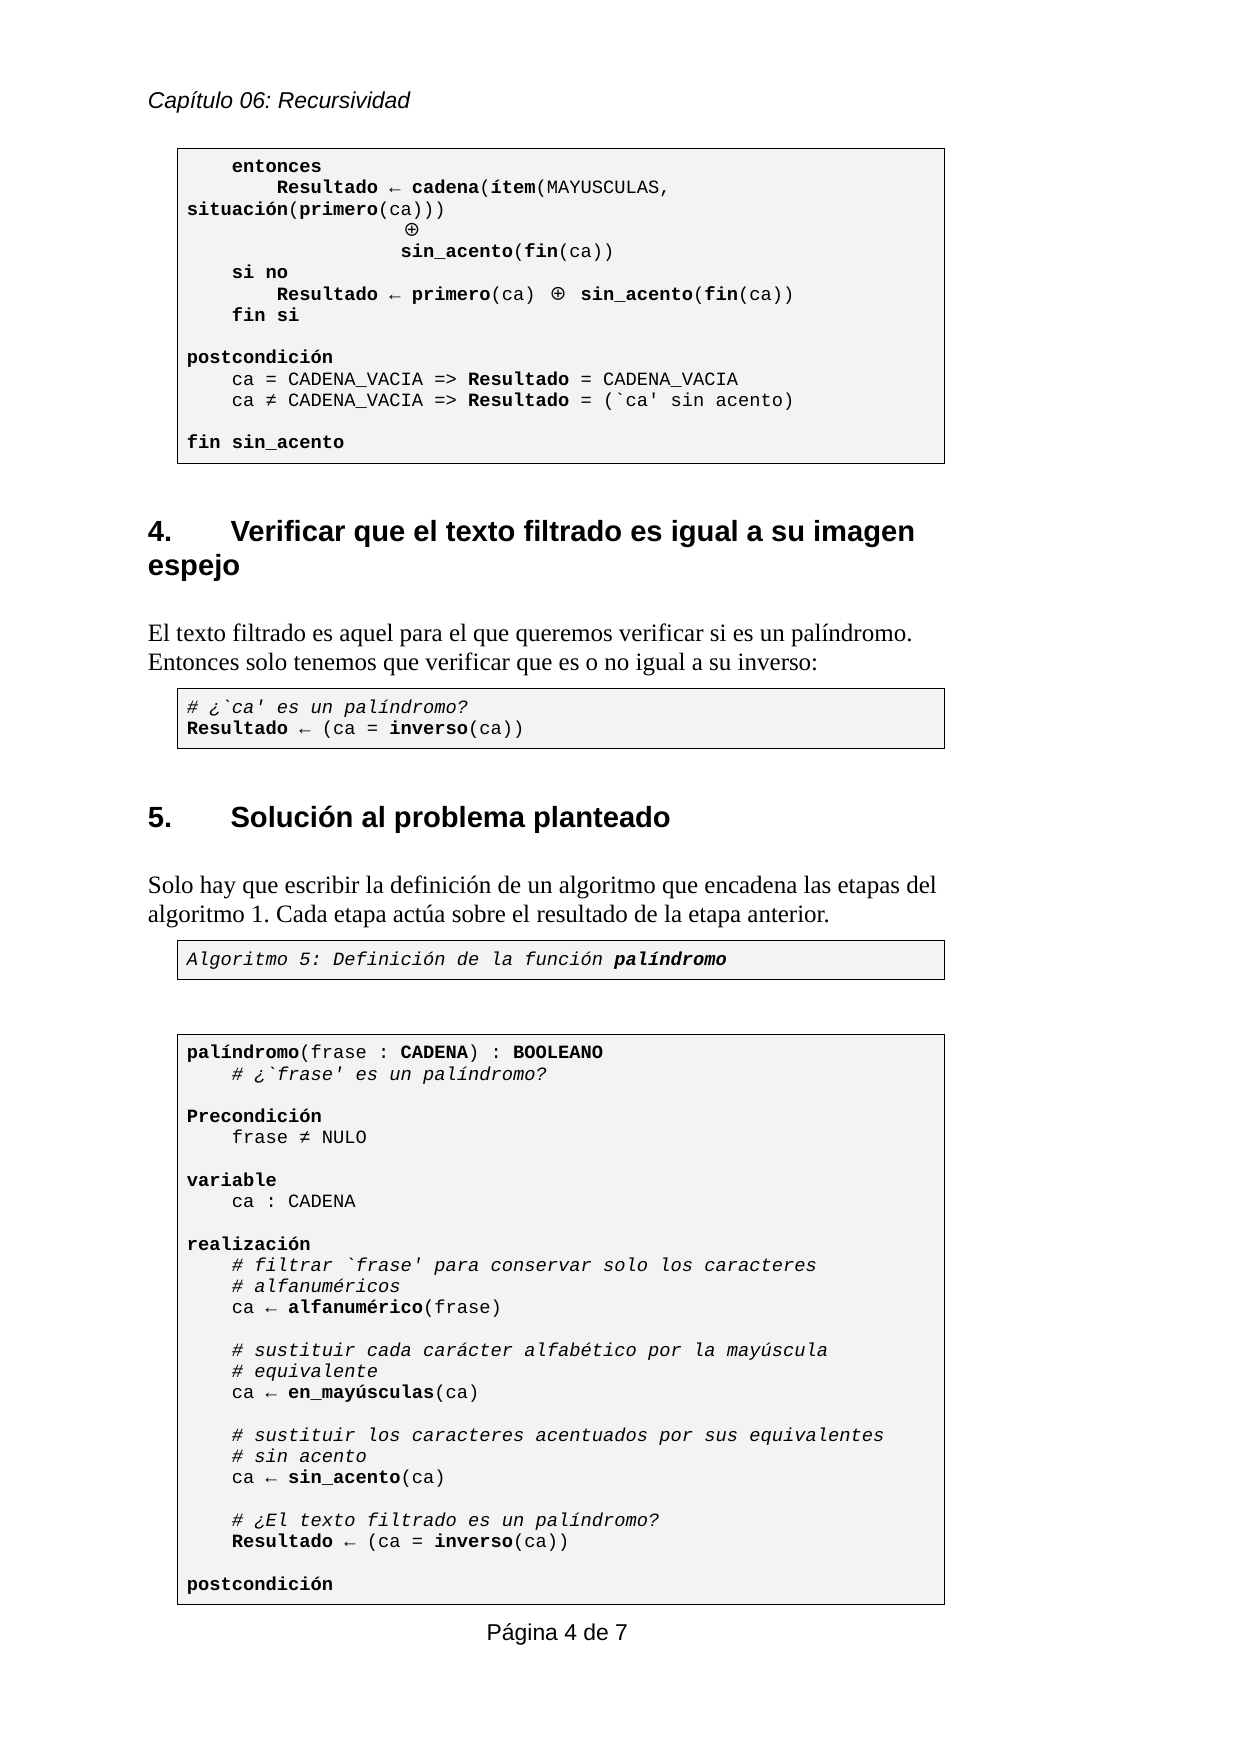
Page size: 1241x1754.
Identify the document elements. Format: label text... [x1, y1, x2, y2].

text # ¿`ca' es un palíndromo? Resultado ← (ca = inverso(ca)) [178, 689, 944, 748]
text Solo hay que escribir la definición de un algoritmo que encadena las etapas del algoritmo 1. Cada etapa actúa sobre el resultado de la etapa anterior. [148, 871, 1004, 928]
subtitle Verificar que el texto filtrado es igual a su imagen espejo [148, 514, 1004, 581]
text entonces Resultado ← cadena(ítem(MAYUSCULAS, situación(primero(ca))) ⊕ sin_acento(fin(ca)) si no Resultado ← primero(ca) ⊕ sin_acento(fin(ca)) fin si postcondición ca = CADENA_VACIA => Resultado = CADENA_VACIA ca ≠ CADENA_VACIA => Resultado = (`ca' sin acento) fin sin_acento [178, 149, 944, 463]
text palíndromo(frase : CADENA) : BOOLEANO # ¿`frase' es un palíndromo? Precondición frase ≠ NULO variable ca : CADENA realización # filtrar `frase' para conservar solo los caracteres # alfanuméricos ca ← alfanumérico(frase) # sustituir cada carácter alfabético por la mayúscula # equivalente ca ← en_mayúsculas(ca) # sustituir los caracteres acentuados por sus equivalentes # sin acento ca ← sin_acento(ca) # ¿El texto filtrado es un palíndromo? Resultado ← (ca = inverso(ca)) postcondición [178, 1035, 944, 1604]
text Algoritmo 5: Definición de la función palíndromo [178, 941, 944, 979]
subtitle Solución al problema planteado [148, 799, 1004, 833]
text El texto filtrado es aquel para el que queremos verificar si es un palíndromo. Entonces solo tenemos que verificar que es o no igual a su inverso: [148, 618, 1004, 676]
